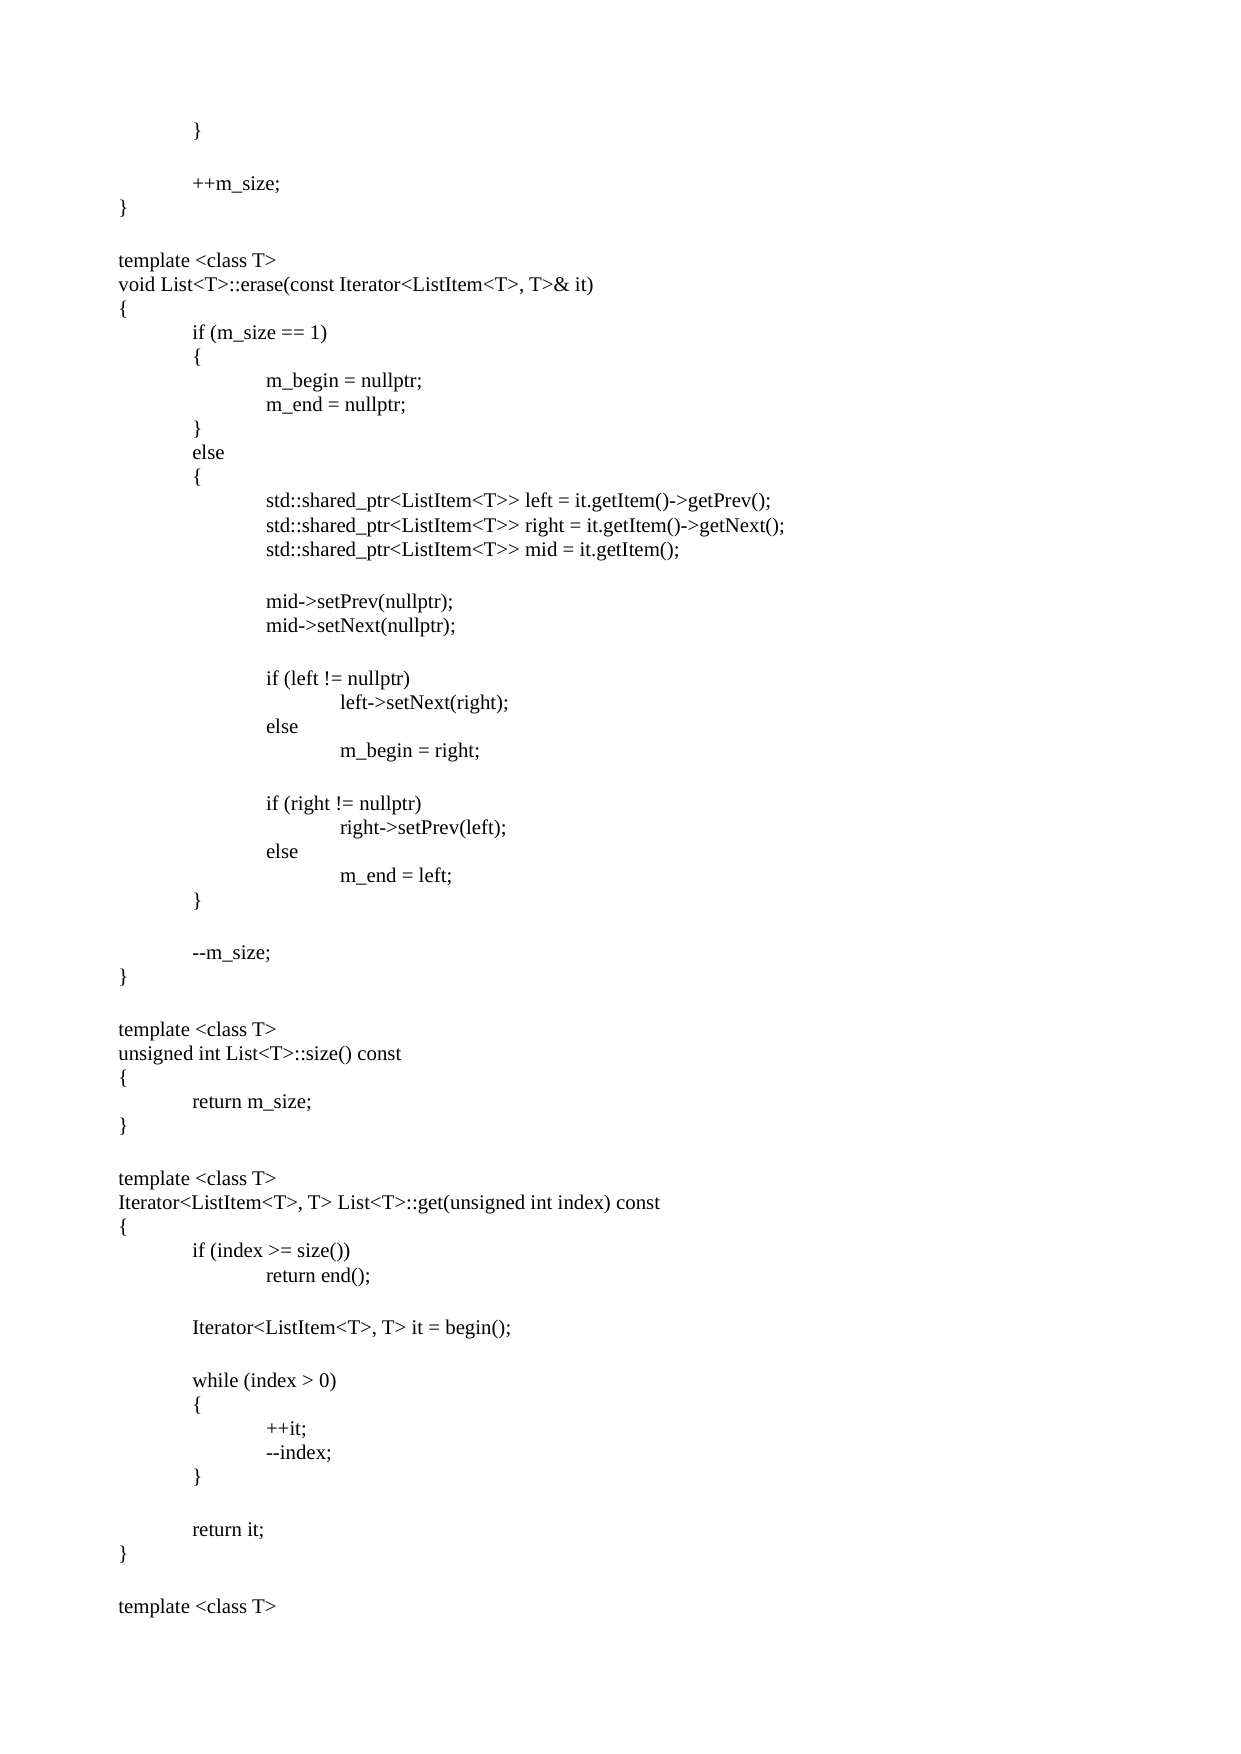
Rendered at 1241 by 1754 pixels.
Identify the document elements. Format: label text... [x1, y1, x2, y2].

list while (index > 0) [118, 1368, 1122, 1392]
list std::shared_ptr<ListItem<T>> right = it.getItem()->getNext(); [118, 512, 1122, 537]
list } [118, 964, 1122, 988]
list std::shared_ptr<ListItem<T>> left = it.getItem()->getPrev(); [118, 488, 1122, 512]
list mid->setNext(nullptr); [118, 613, 1122, 637]
list if (index >= size()) [118, 1238, 1122, 1262]
list return it; [118, 1517, 1122, 1541]
list { [118, 1214, 1122, 1238]
list return m_size; [118, 1089, 1122, 1113]
list } [118, 118, 1122, 142]
list template <class T> [118, 248, 1122, 272]
list else [118, 714, 1122, 738]
list else [118, 839, 1122, 863]
list return end(); [118, 1262, 1122, 1287]
list m_end = nullptr; [118, 392, 1122, 416]
list if (m_size == 1) [118, 320, 1122, 344]
list } [118, 887, 1122, 912]
list right->setPrev(left); [118, 815, 1122, 839]
list unsigned int List<T>::size() const [118, 1041, 1122, 1065]
list --m_size; [118, 940, 1122, 964]
list left->setNext(right); [118, 690, 1122, 714]
list { [118, 464, 1122, 488]
list m_begin = right; [118, 738, 1122, 762]
list if (left != nullptr) [118, 666, 1122, 690]
list } [118, 1113, 1122, 1137]
list if (right != nullptr) [118, 791, 1122, 815]
list template <class T> [118, 1166, 1122, 1190]
list template <class T> [118, 1594, 1122, 1618]
list } [118, 1541, 1122, 1565]
list m_end = left; [118, 863, 1122, 887]
list m_begin = nullptr; [118, 368, 1122, 392]
list std::shared_ptr<ListItem<T>> mid = it.getItem(); [118, 537, 1122, 561]
list { [118, 1065, 1122, 1089]
list } [118, 1464, 1122, 1488]
list { [118, 1392, 1122, 1416]
list } [118, 195, 1122, 219]
list void List<T>::erase(const Iterator<ListItem<T>, T>& it) [118, 272, 1122, 296]
list --index; [118, 1440, 1122, 1464]
list Iterator<ListItem<T>, T> List<T>::get(unsigned int index) const [118, 1190, 1122, 1214]
list Iterator<ListItem<T>, T> it = begin(); [118, 1315, 1122, 1339]
list } [118, 416, 1122, 440]
list else [118, 440, 1122, 464]
list ++it; [118, 1416, 1122, 1440]
list ++m_size; [118, 171, 1122, 195]
list mid->setPrev(nullptr); [118, 589, 1122, 613]
list { [118, 296, 1122, 320]
list { [118, 344, 1122, 368]
list template <class T> [118, 1017, 1122, 1041]
